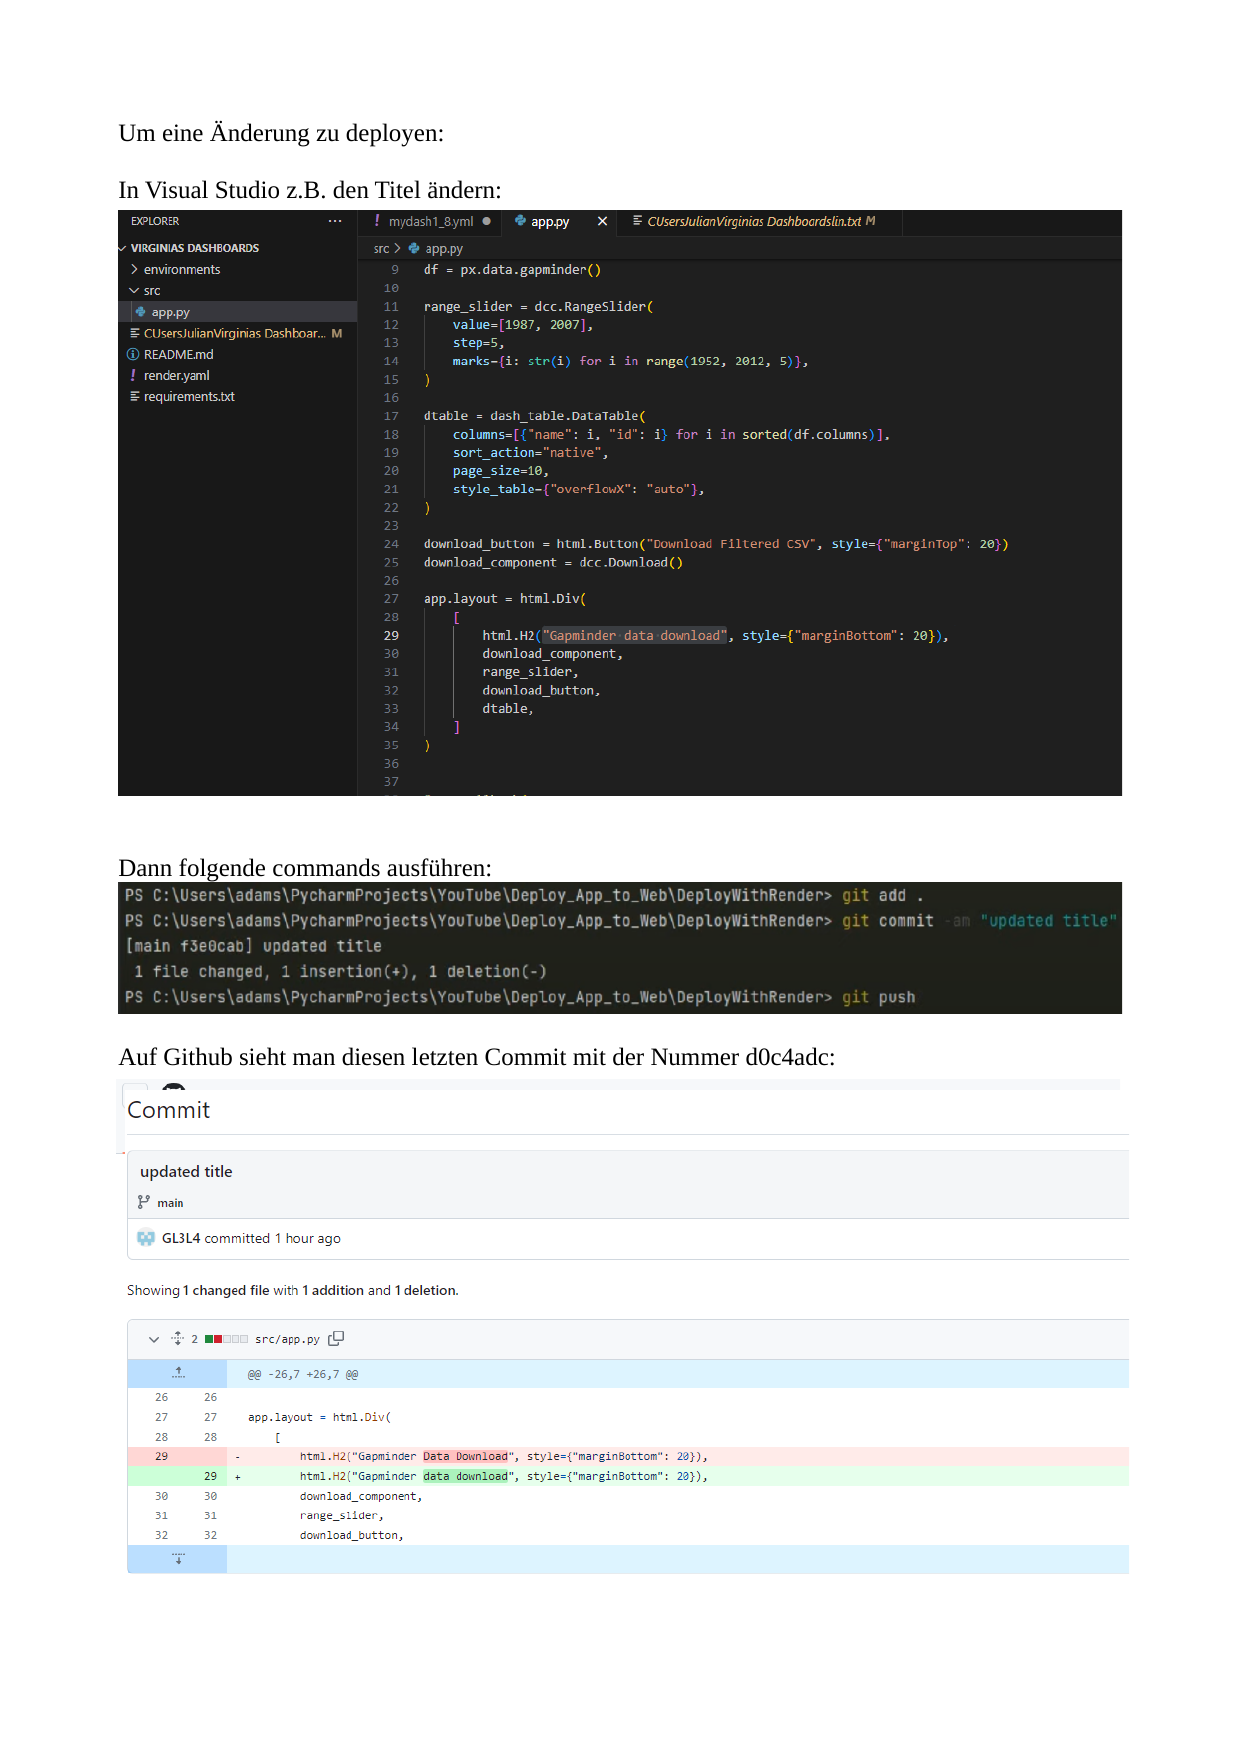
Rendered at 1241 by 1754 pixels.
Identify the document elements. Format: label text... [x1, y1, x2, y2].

picture [116, 1079, 1130, 1574]
text Dann folgende commands ausführen: [118, 853, 1122, 882]
picture [118, 210, 1123, 796]
text In Visual Studio z.B. den Titel ändern: [118, 176, 1122, 204]
picture [118, 882, 1123, 1014]
text Um eine Änderung zu deployen: [118, 118, 1122, 147]
text Auf Github sieht man diesen letzten Commit mit der Nummer d0c4adc: [118, 1042, 1122, 1071]
